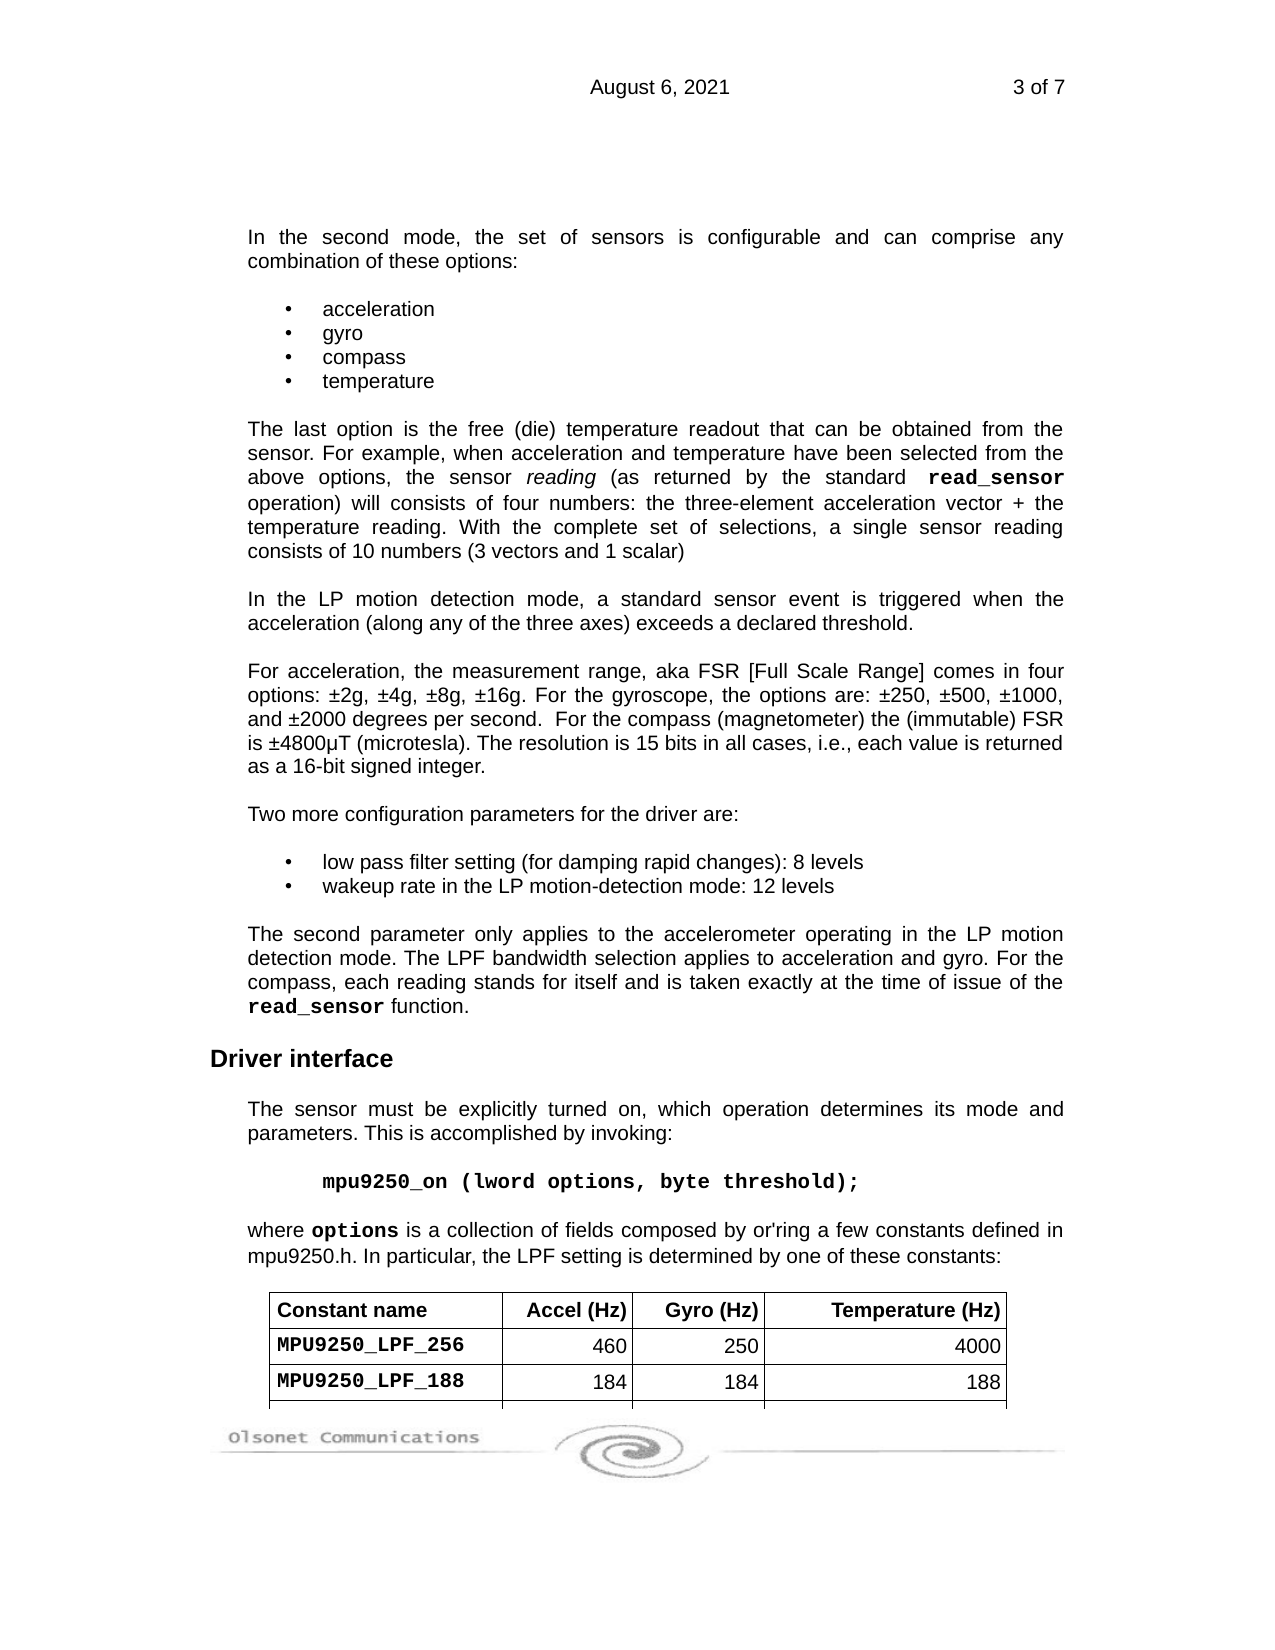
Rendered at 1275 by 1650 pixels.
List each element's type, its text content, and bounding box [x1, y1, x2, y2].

list compass [285, 345, 1065, 369]
table_cell 184 [503, 1365, 632, 1400]
text In the second mode, the set of sensors is configurable and can comprise any combination of these options: [247, 225, 1065, 273]
table_cell 188 [765, 1365, 1006, 1400]
table_cell 460 [503, 1329, 632, 1364]
table_cell 250 [633, 1329, 764, 1364]
table_header Gyro (Hz) [633, 1293, 764, 1328]
text The sensor must be explicitly turned on, which operation determines its mode and parameters. This is accomplished by invoking: [247, 1097, 1065, 1144]
table_cell [270, 1401, 502, 1409]
table_cell [503, 1401, 632, 1409]
table_cell MPU9250_LPF_188 [270, 1365, 502, 1400]
table_cell 184 [633, 1365, 764, 1400]
table_header Accel (Hz) [503, 1293, 632, 1328]
list gyro [285, 321, 1065, 345]
table_cell [765, 1401, 1006, 1409]
table_cell [633, 1401, 764, 1409]
text For acceleration, the measurement range, aka FSR [Full Scale Range] comes in four options: ±2g, ±4g, ±8g, ±16g. For the gyroscope, the options are: ±250, ±500, ±1000, and ±2000 degrees per second. For the compass (magnetometer) the (immutable) FSR is ±4800μT (microtesla). The resolution is 15 bits in all cases, i.e., each value is returned as a 16-bit signed integer. [247, 658, 1065, 778]
text The last option is the free (die) temperature readout that can be obtained from the sensor. For example, when acceleration and temperature have been selected from the above options, the sensor reading (as returned by the standard read_sensor operation) will consists of four numbers: the three-element acceleration vector + the temperature reading. With the complete set of selections, a single sensor reading consists of 10 numbers (3 vectors and 1 scalar) [247, 417, 1065, 563]
text mpu9250_on (lword options, byte threshold); [247, 1168, 1065, 1194]
list wakeup rate in the LP motion-detection mode: 12 levels [285, 874, 1065, 898]
text In the LP motion detection mode, a standard sensor event is triggered when the acceleration (along any of the three axes) exceeds a declared threshold. [247, 587, 1065, 634]
list low pass filter setting (for damping rapid changes): 8 levels [285, 850, 1065, 874]
list temperature [285, 369, 1065, 393]
table_header Constant name [270, 1293, 502, 1328]
table_cell 4000 [765, 1329, 1006, 1364]
table_header Temperature (Hz) [765, 1293, 1006, 1328]
table_cell MPU9250_LPF_256 [270, 1329, 502, 1364]
subtitle Driver interface [210, 1044, 1065, 1073]
text where options is a collection of fields composed by or'ring a few constants defined in mpu9250.h. In particular, the LPF setting is determined by one of these constants: [247, 1218, 1065, 1268]
text The second parameter only applies to the accelerometer operating in the LP motion detection mode. The LPF bandwidth selection applies to acceleration and gyro. For the compass, each reading stands for itself and is taken exactly at the time of issue of the read_sensor function. [247, 922, 1065, 1020]
text Two more configuration parameters for the driver are: [247, 802, 1065, 826]
list acceleration [285, 297, 1065, 321]
